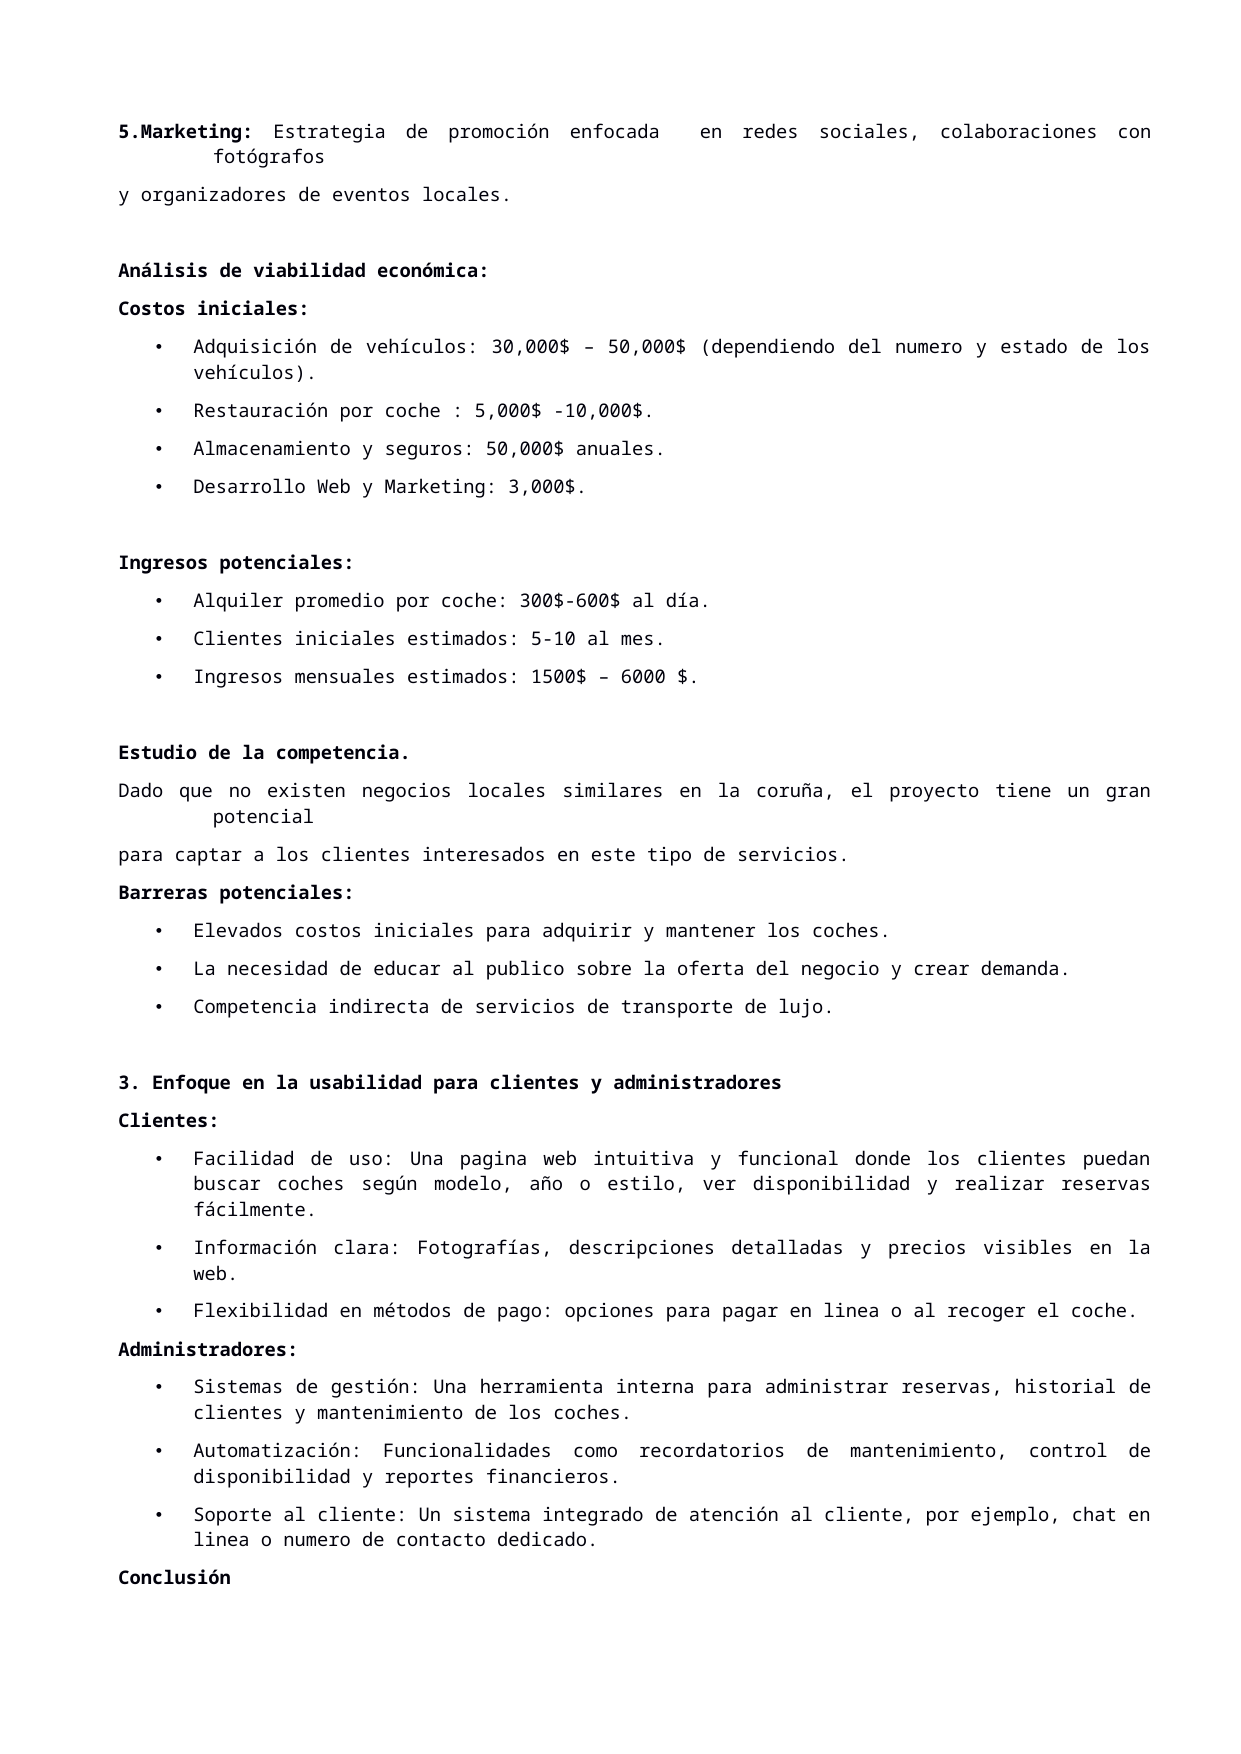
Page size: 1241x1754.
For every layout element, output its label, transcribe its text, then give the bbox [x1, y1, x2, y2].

text Clientes: [118, 1107, 1152, 1133]
list Clientes iniciales estimados: 5-10 al mes. [156, 625, 1152, 651]
text y organizadores de eventos locales. [118, 182, 1152, 207]
text Ingresos potenciales: [118, 549, 1152, 575]
text Dado que no existen negocios locales similares en la coruña, el proyecto tiene un gran potencial [118, 777, 1152, 828]
text Costos iniciales: [118, 296, 1152, 321]
list Alquiler promedio por coche: 300$-600$ al día. [156, 587, 1152, 613]
text 3. Enfoque en la usabilidad para clientes y administradores [118, 1069, 1152, 1095]
list Almacenamiento y seguros: 50,000$ anuales. [156, 435, 1152, 461]
list Desarrollo Web y Marketing: 3,000$. [156, 473, 1152, 499]
list Soporte al cliente: Un sistema integrado de atención al cliente, por ejemplo, chat en linea o numero de contacto dedicado. [156, 1501, 1152, 1552]
list Adquisición de vehículos: 30,000$ – 50,000$ (dependiendo del numero y estado de los vehículos). [156, 334, 1152, 385]
list Ingresos mensuales estimados: 1500$ – 6000 $. [156, 663, 1152, 689]
text para captar a los clientes interesados en este tipo de servicios. [118, 841, 1152, 867]
text Análisis de viabilidad económica: [118, 258, 1152, 283]
text Estudio de la competencia. [118, 739, 1152, 765]
list Restauración por coche : 5,000$ -10,000$. [156, 397, 1152, 423]
list Información clara: Fotografías, descripciones detalladas y precios visibles en la web. [156, 1234, 1152, 1285]
text Barreras potenciales: [118, 879, 1152, 904]
list Sistemas de gestión: Una herramienta interna para administrar reservas, historial de clientes y mantenimiento de los coches. [156, 1374, 1152, 1425]
list Competencia indirecta de servicios de transporte de lujo. [156, 993, 1152, 1019]
list Automatización: Funcionalidades como recordatorios de mantenimiento, control de disponibilidad y reportes financieros. [156, 1437, 1152, 1488]
text 5.Marketing: Estrategia de promoción enfocada en redes sociales, colaboraciones con fotógrafos [118, 118, 1152, 169]
list La necesidad de educar al publico sobre la oferta del negocio y crear demanda. [156, 955, 1152, 981]
text Administradores: [118, 1336, 1152, 1361]
list Flexibilidad en métodos de pago: opciones para pagar en linea o al recoger el coche. [156, 1298, 1152, 1323]
list Elevados costos iniciales para adquirir y mantener los coches. [156, 917, 1152, 943]
list Facilidad de uso: Una pagina web intuitiva y funcional donde los clientes puedan buscar coches según modelo, año o estilo, ver disponibilidad y realizar reservas fácilmente. [156, 1145, 1152, 1222]
text Conclusión [118, 1564, 1152, 1590]
